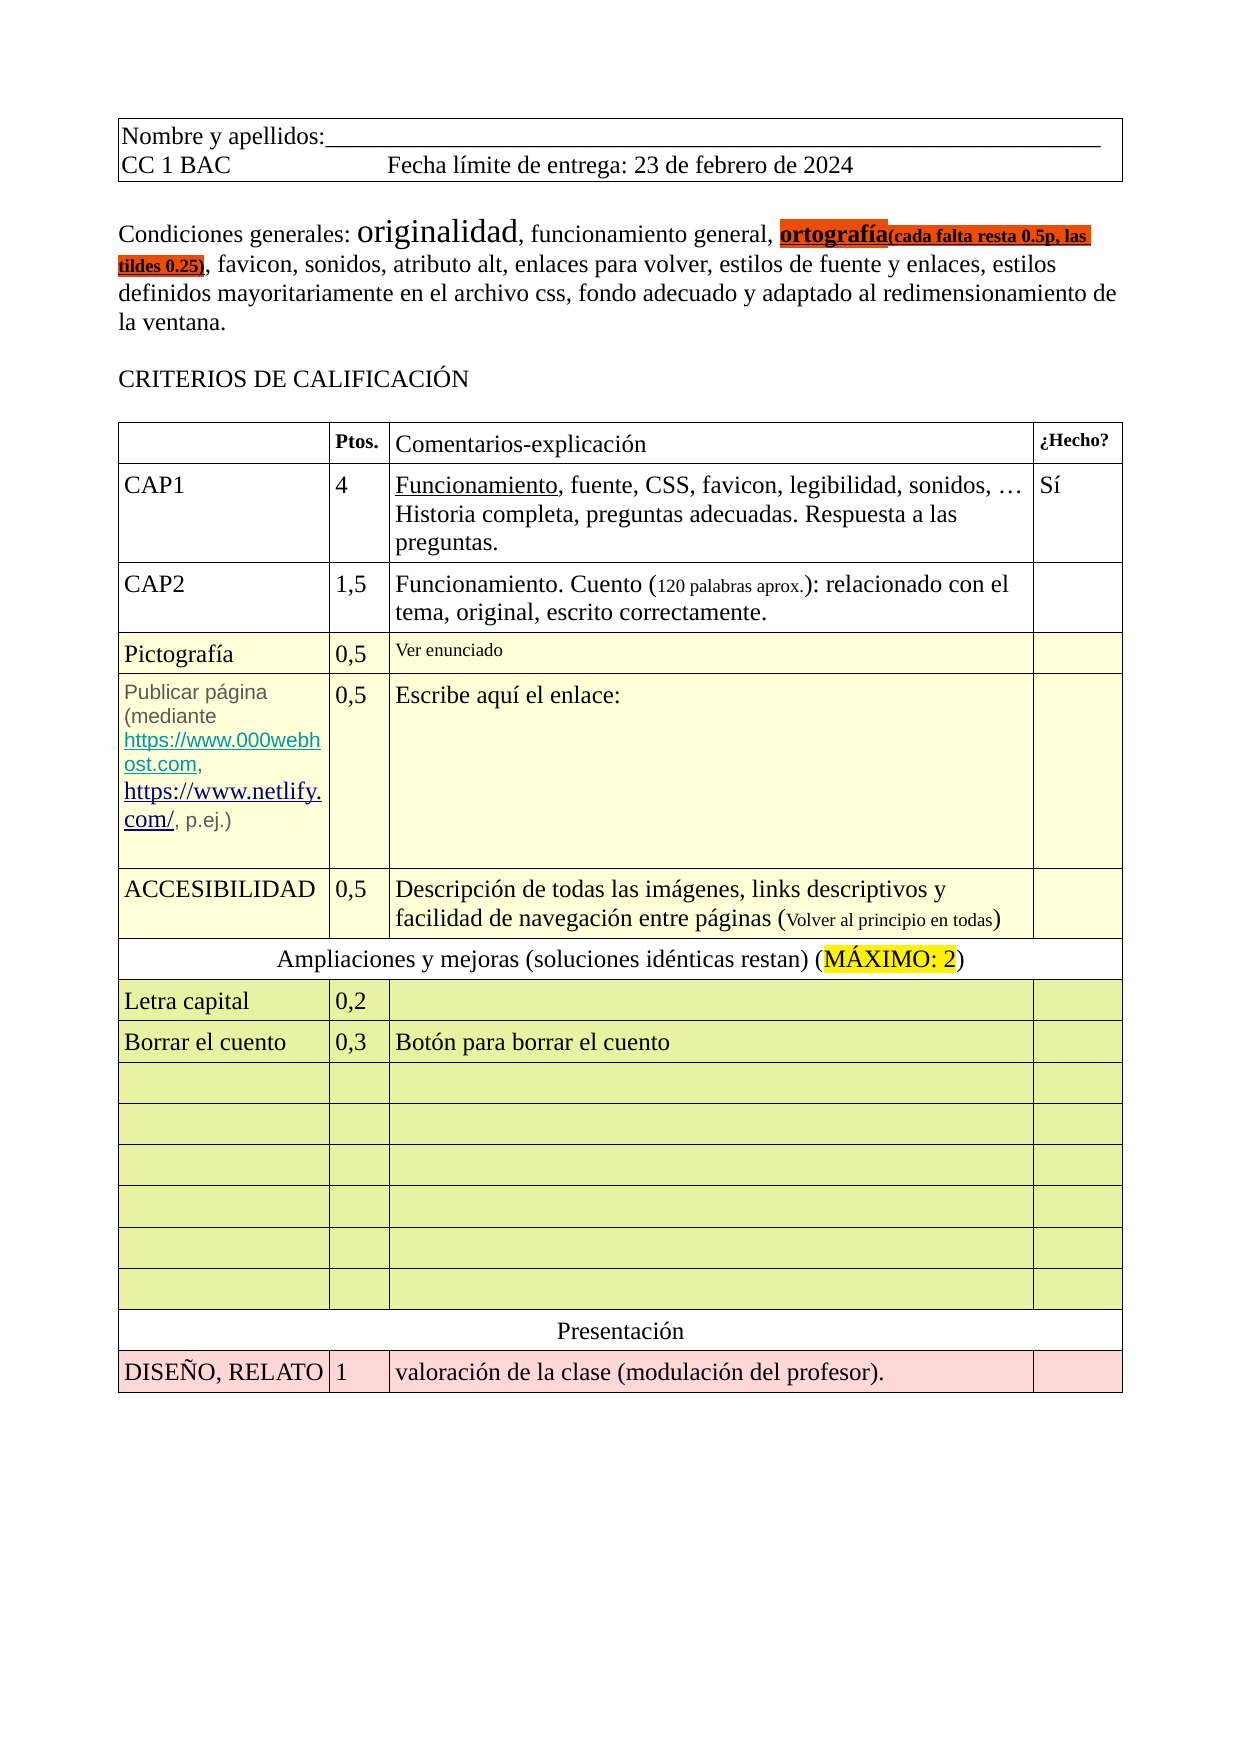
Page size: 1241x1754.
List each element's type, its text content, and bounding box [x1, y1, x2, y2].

table_cell 1 [330, 1351, 389, 1392]
table_cell Escribe aquí el enlace: [390, 674, 1033, 868]
table_cell Sí [1034, 464, 1122, 562]
table_cell Funcionamiento, fuente, CSS, favicon, legibilidad, sonidos, … Historia completa, preguntas adecuadas. Respuesta a las preguntas. [390, 464, 1033, 562]
table_cell 0,3 [330, 1021, 389, 1062]
table_cell CAP2 [119, 563, 329, 632]
table_cell [1034, 980, 1122, 1020]
table_cell [119, 1063, 329, 1103]
table_cell Pictografía [119, 633, 329, 673]
table_cell [119, 1269, 329, 1309]
table_cell [390, 980, 1033, 1020]
table_cell Letra capital [119, 980, 329, 1020]
table_cell [390, 1145, 1033, 1185]
table_cell DISEÑO, RELATO [119, 1351, 329, 1392]
table_cell [1034, 633, 1122, 673]
table_cell [1034, 1145, 1122, 1185]
table_cell [1034, 674, 1122, 868]
table_cell [390, 1104, 1033, 1144]
table_cell Botón para borrar el cuento [390, 1021, 1033, 1062]
table_cell 1,5 [330, 563, 389, 632]
table_cell Ampliaciones y mejoras (soluciones idénticas restan) (MÁXIMO: 2) [119, 939, 1122, 979]
table_cell Funcionamiento. Cuento (120 palabras aprox.): relacionado con el tema, original, escrito correctamente. [390, 563, 1033, 632]
table_cell Ver enunciado [390, 633, 1033, 673]
table_cell 0,5 [330, 633, 389, 673]
table_header Comentarios-explicación [390, 423, 1033, 463]
table_header [119, 423, 329, 463]
text CRITERIOS DE CALIFICACIÓN [118, 364, 1122, 393]
table_cell [390, 1228, 1033, 1268]
table_cell Descripción de todas las imágenes, links descriptivos y facilidad de navegación entre páginas (Volver al principio en todas) [390, 869, 1033, 938]
table_cell [1034, 1186, 1122, 1227]
table_header Ptos. [330, 423, 389, 463]
table_cell valoración de la clase (modulación del profesor). [390, 1351, 1033, 1392]
table_cell [1034, 563, 1122, 632]
table_cell [1034, 1021, 1122, 1062]
text Condiciones generales: originalidad, funcionamiento general, ortografía(cada falta resta 0.5p, las tildes 0.25), favicon, sonidos, atributo alt, enlaces para volver, estilos de fuente y enlaces, estilos definidos mayoritariamente en el archivo css, fondo adecuado y adaptado al redimensionamiento de la ventana. [118, 211, 1122, 336]
table_cell 0,5 [330, 674, 389, 868]
table_cell [330, 1269, 389, 1309]
table_cell Borrar el cuento [119, 1021, 329, 1062]
table_cell [1034, 869, 1122, 938]
table_cell ACCESIBILIDAD [119, 869, 329, 938]
table_header ¿Hecho? [1034, 423, 1122, 463]
table_cell [1034, 1351, 1122, 1392]
table_cell Presentación [119, 1310, 1122, 1350]
table_cell [330, 1104, 389, 1144]
table_cell [1034, 1228, 1122, 1268]
table_cell [119, 1186, 329, 1227]
table_cell [119, 1145, 329, 1185]
table_cell [390, 1063, 1033, 1103]
table_cell [330, 1228, 389, 1268]
table_cell 4 [330, 464, 389, 562]
table_cell [119, 1228, 329, 1268]
table_cell [1034, 1269, 1122, 1309]
table_cell [119, 1104, 329, 1144]
table_cell [330, 1186, 389, 1227]
table_cell [1034, 1063, 1122, 1103]
table_cell [330, 1145, 389, 1185]
table_cell [390, 1269, 1033, 1309]
table_cell [330, 1063, 389, 1103]
table_cell 0,2 [330, 980, 389, 1020]
table_cell [1034, 1104, 1122, 1144]
table_cell CAP1 [119, 464, 329, 562]
table_cell 0,5 [330, 869, 389, 938]
table_cell Publicar página (mediante https://www.000webhost.com, https://www.netlify.com/, p.ej.) [119, 674, 329, 868]
table_cell [390, 1186, 1033, 1227]
